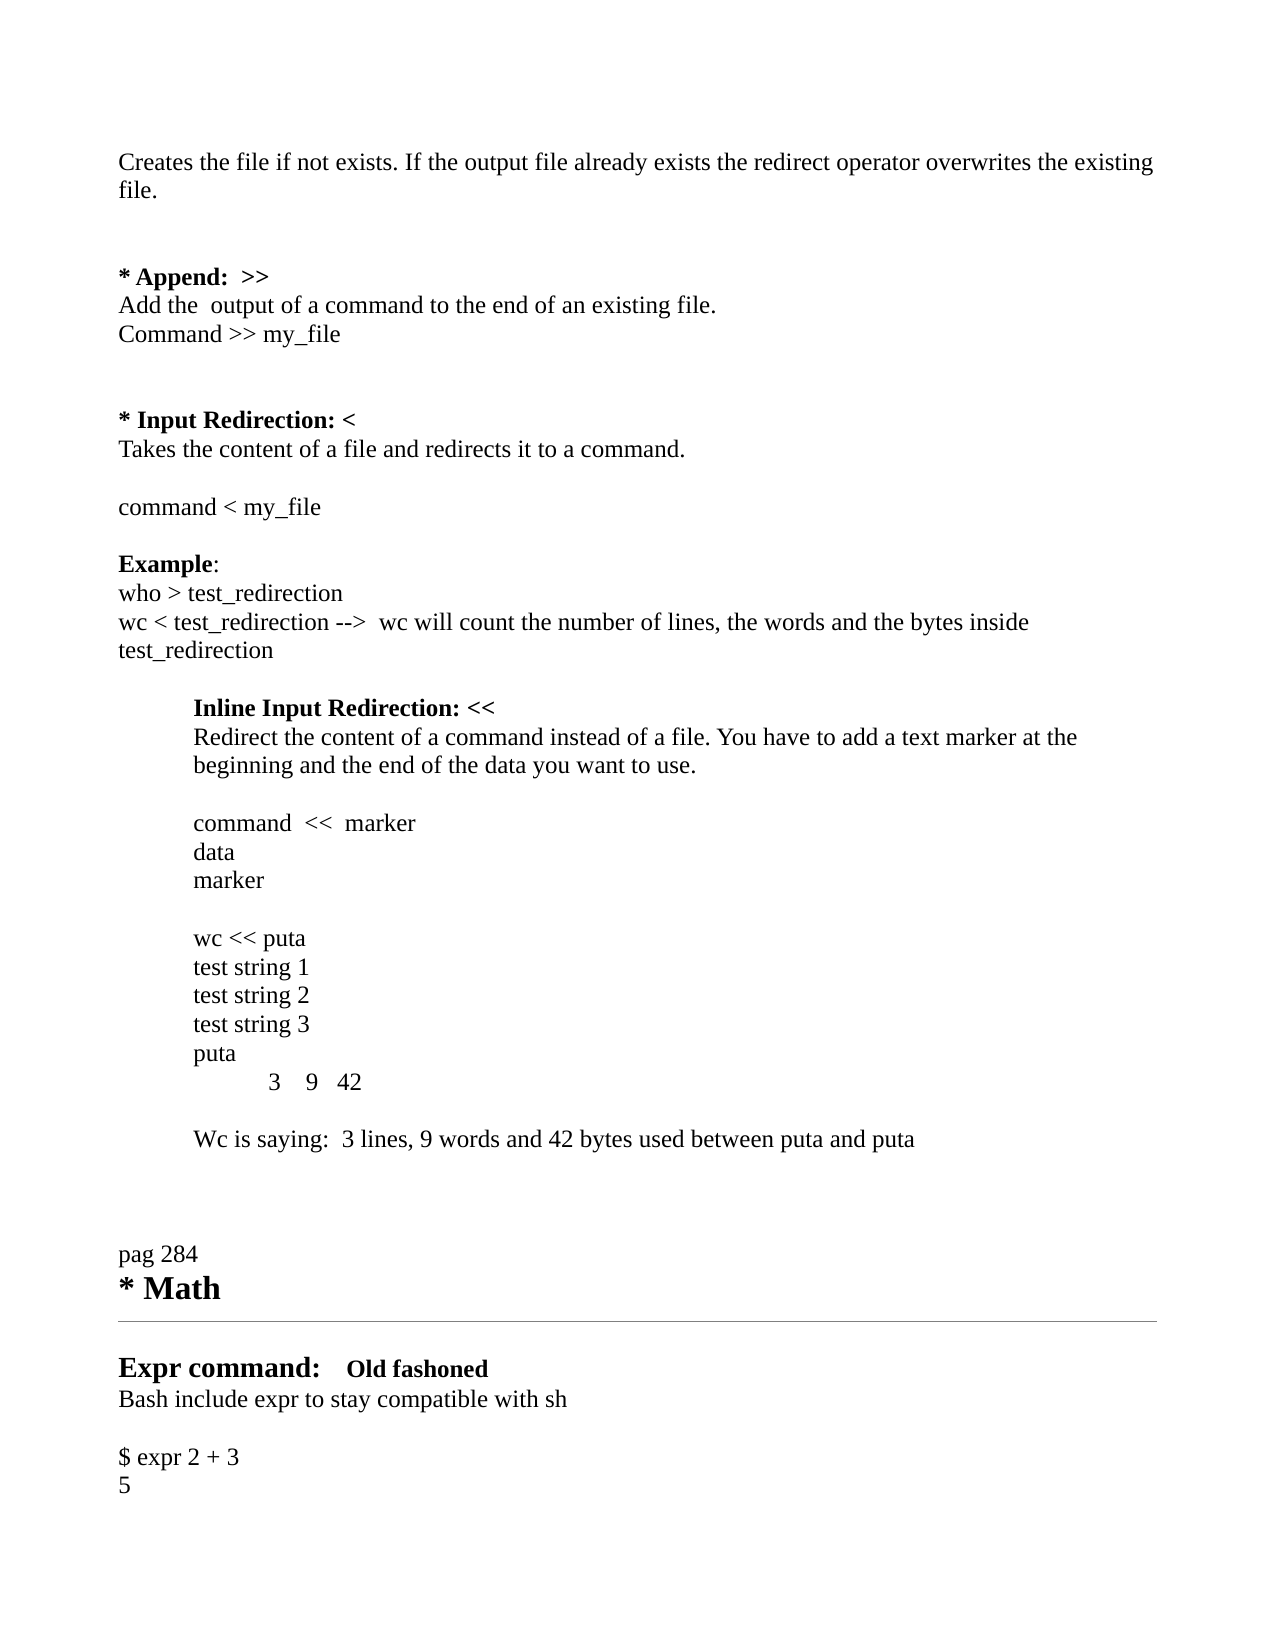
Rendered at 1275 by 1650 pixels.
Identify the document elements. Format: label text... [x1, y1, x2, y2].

text Expr command: Old fashoned [118, 1351, 1157, 1384]
text puta [118, 1038, 1157, 1067]
text 5 [118, 1470, 1157, 1499]
text wc << puta [118, 923, 1157, 952]
text Takes the content of a file and redirects it to a command. [118, 434, 1157, 463]
text marker [118, 866, 1157, 894]
text Bash include expr to stay compatible with sh [118, 1384, 1157, 1413]
text pag 284 [118, 1239, 1157, 1268]
text 3 9 42 [118, 1067, 1157, 1096]
text command < my_file [118, 492, 1157, 521]
text Add the output of a command to the end of an existing file. [118, 291, 1157, 319]
text $ expr 2 + 3 [118, 1442, 1157, 1470]
text Example: [118, 549, 1157, 578]
text test string 3 [118, 1009, 1157, 1038]
text Creates the file if not exists. If the output file already exists the redirect operator overwrites the existing file. [118, 147, 1157, 204]
text * Append: >> [118, 262, 1157, 291]
text command << marker [118, 808, 1157, 837]
text test string 2 [118, 981, 1157, 1009]
text data [118, 837, 1157, 866]
text * Math [118, 1268, 1157, 1306]
text who > test_redirection [118, 578, 1157, 607]
text Command >> my_file [118, 319, 1157, 348]
text test string 1 [118, 952, 1157, 981]
text Wc is saying: 3 lines, 9 words and 42 bytes used between puta and puta [118, 1124, 1157, 1153]
text Redirect the content of a command instead of a file. You have to add a text marker at the beginning and the end of the data you want to use. [118, 722, 1157, 779]
text * Input Redirection: < [118, 406, 1157, 434]
text wc < test_redirection --> wc will count the number of lines, the words and the bytes inside test_redirection [118, 607, 1157, 664]
text Inline Input Redirection: << [118, 693, 1157, 722]
